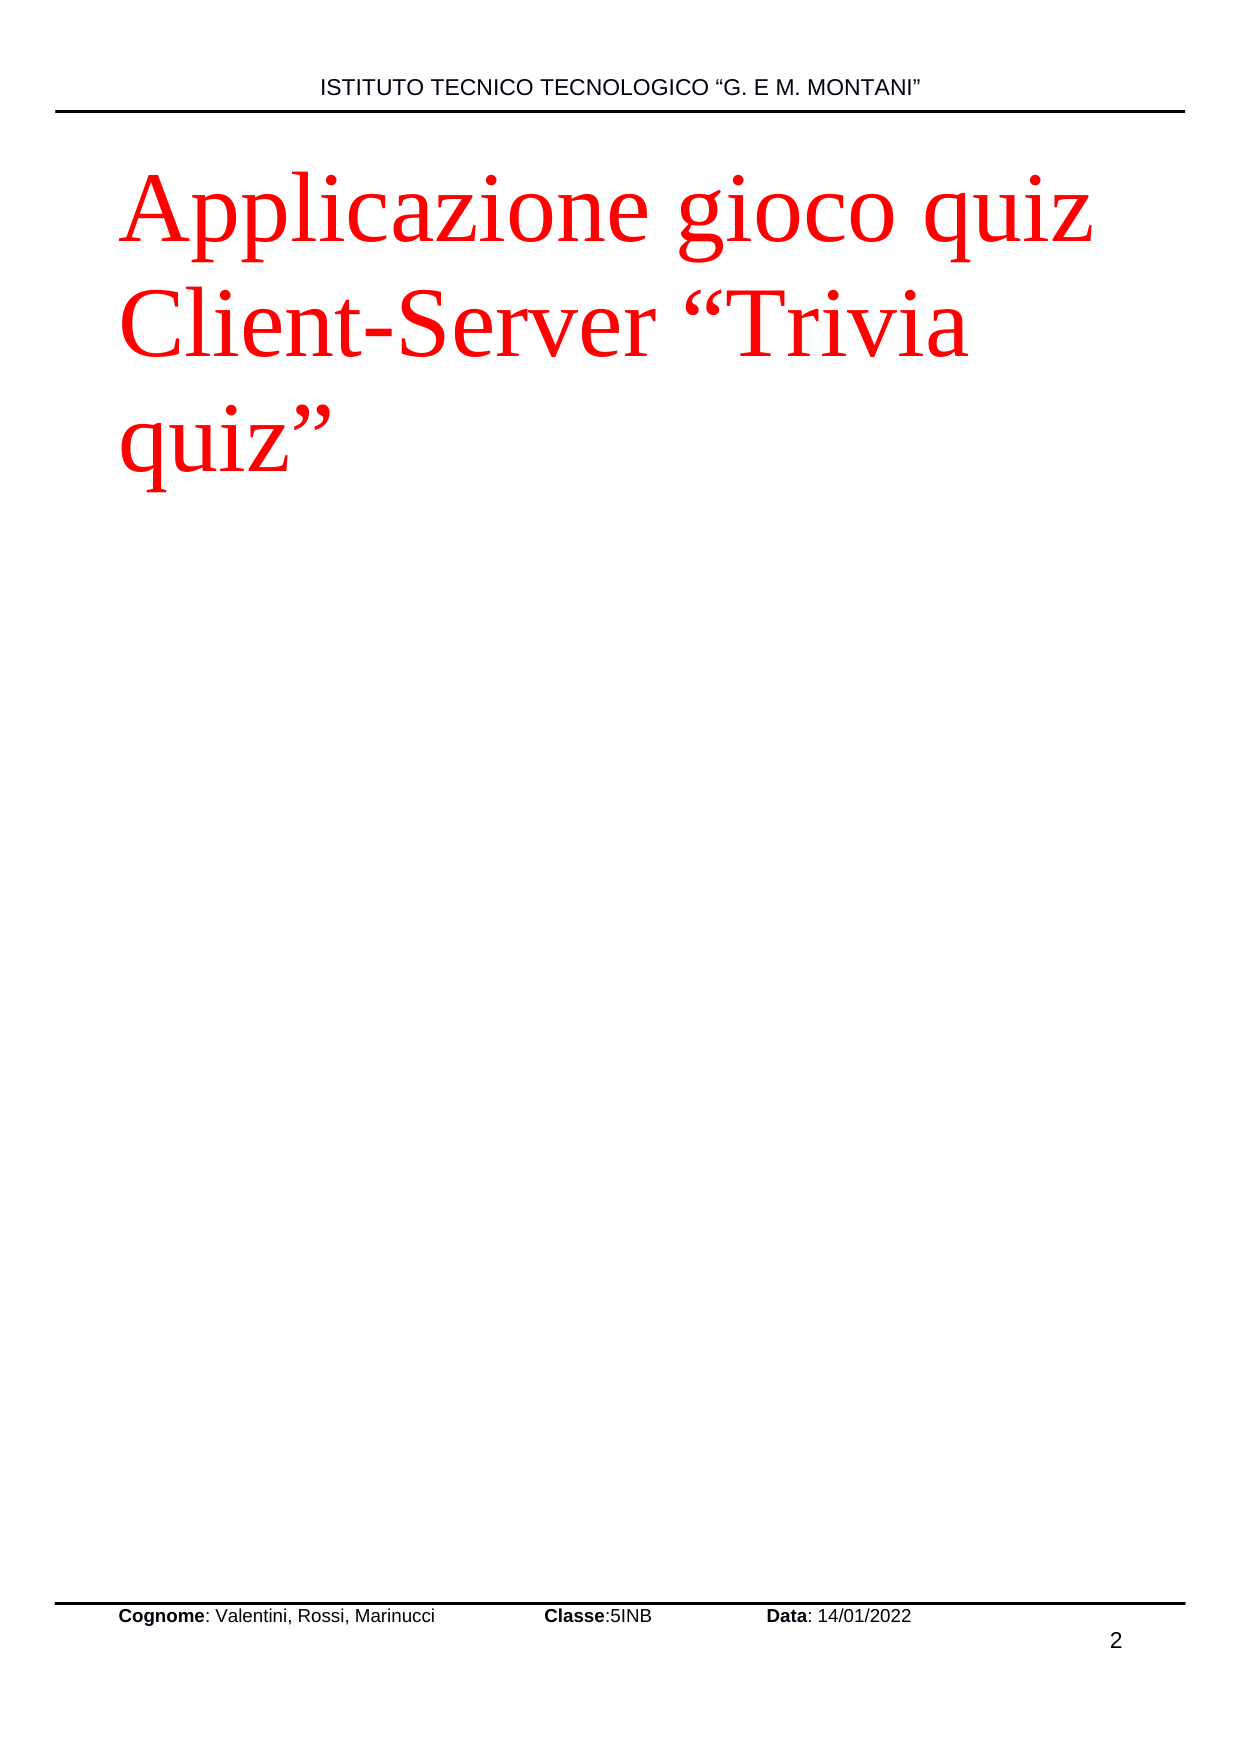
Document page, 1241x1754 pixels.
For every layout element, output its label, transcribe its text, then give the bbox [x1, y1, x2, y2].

text Applicazione gioco quiz Client-Server “Trivia quiz” [118, 148, 1122, 493]
